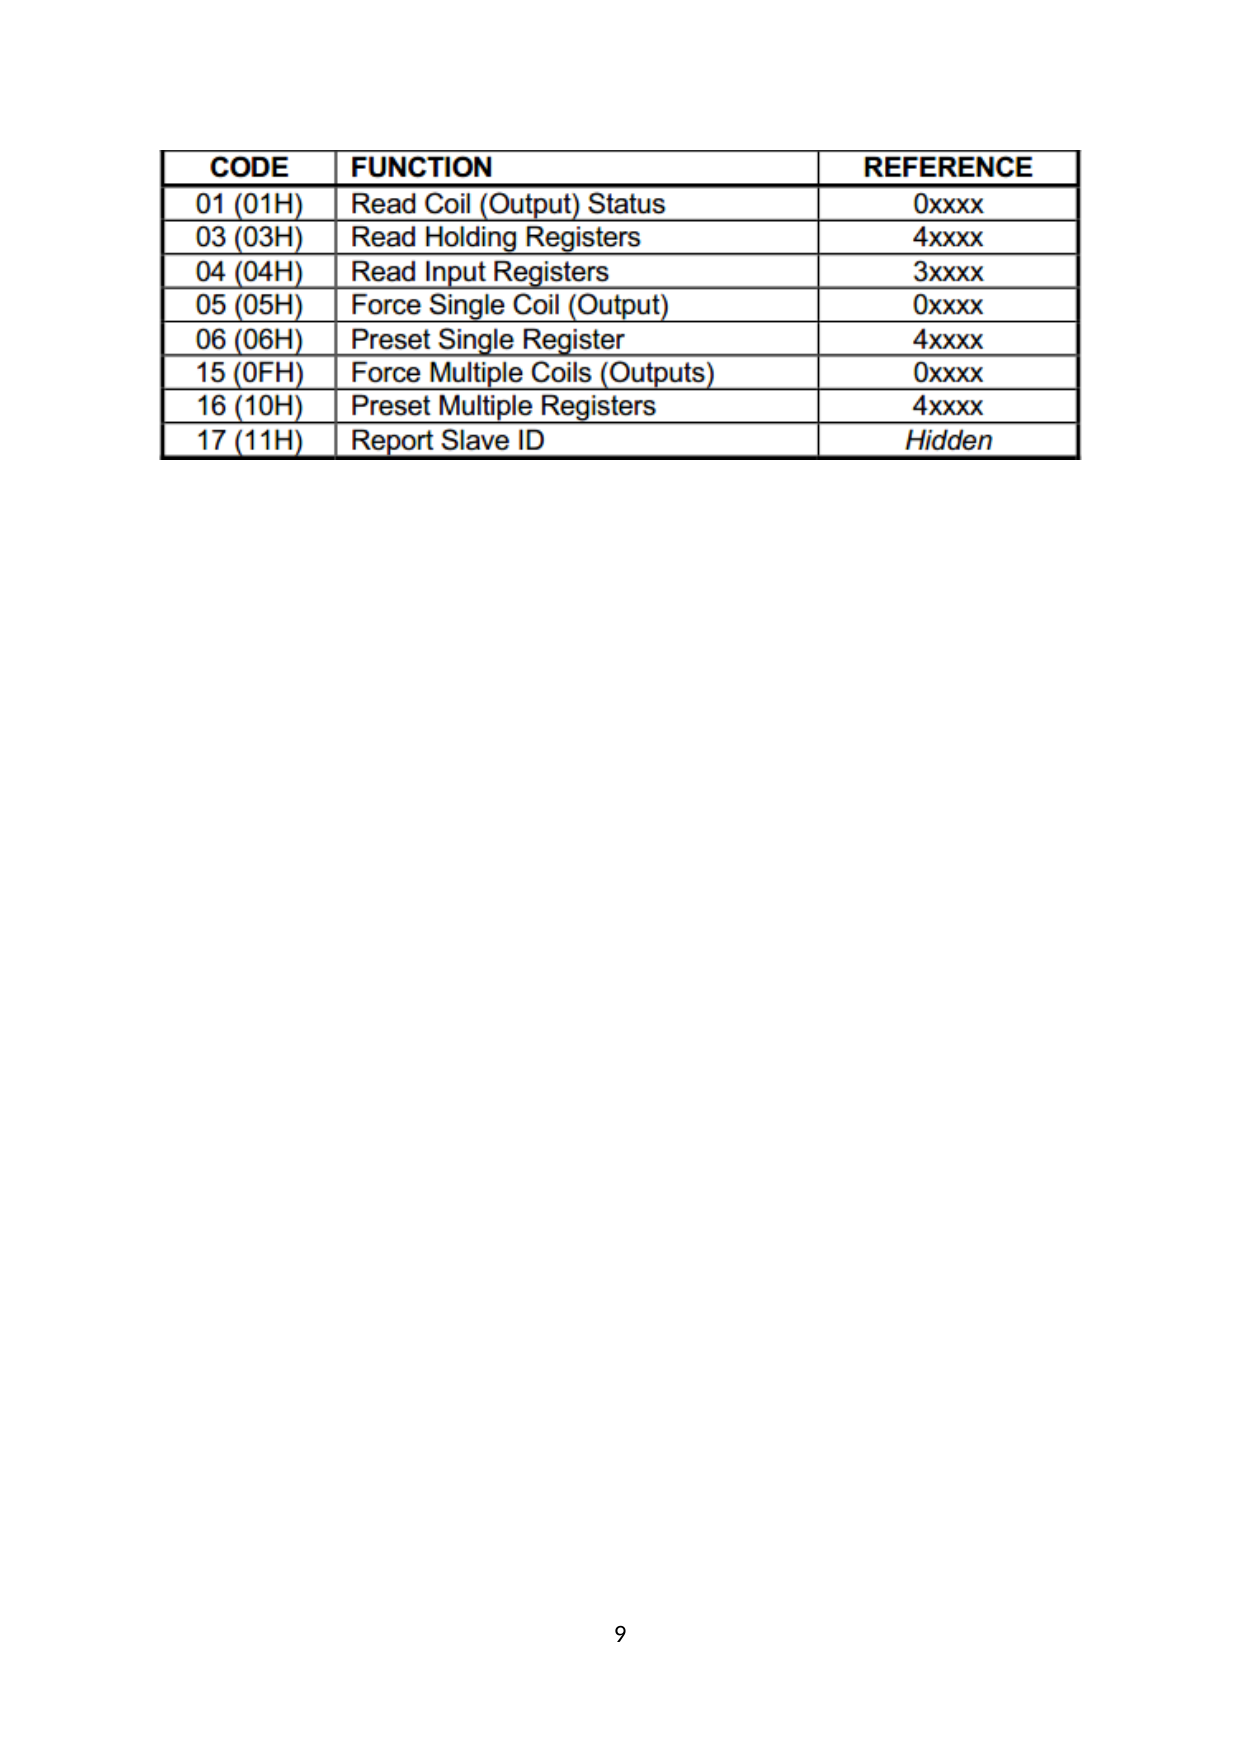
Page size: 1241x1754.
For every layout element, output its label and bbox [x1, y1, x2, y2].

picture [158, 150, 1082, 460]
